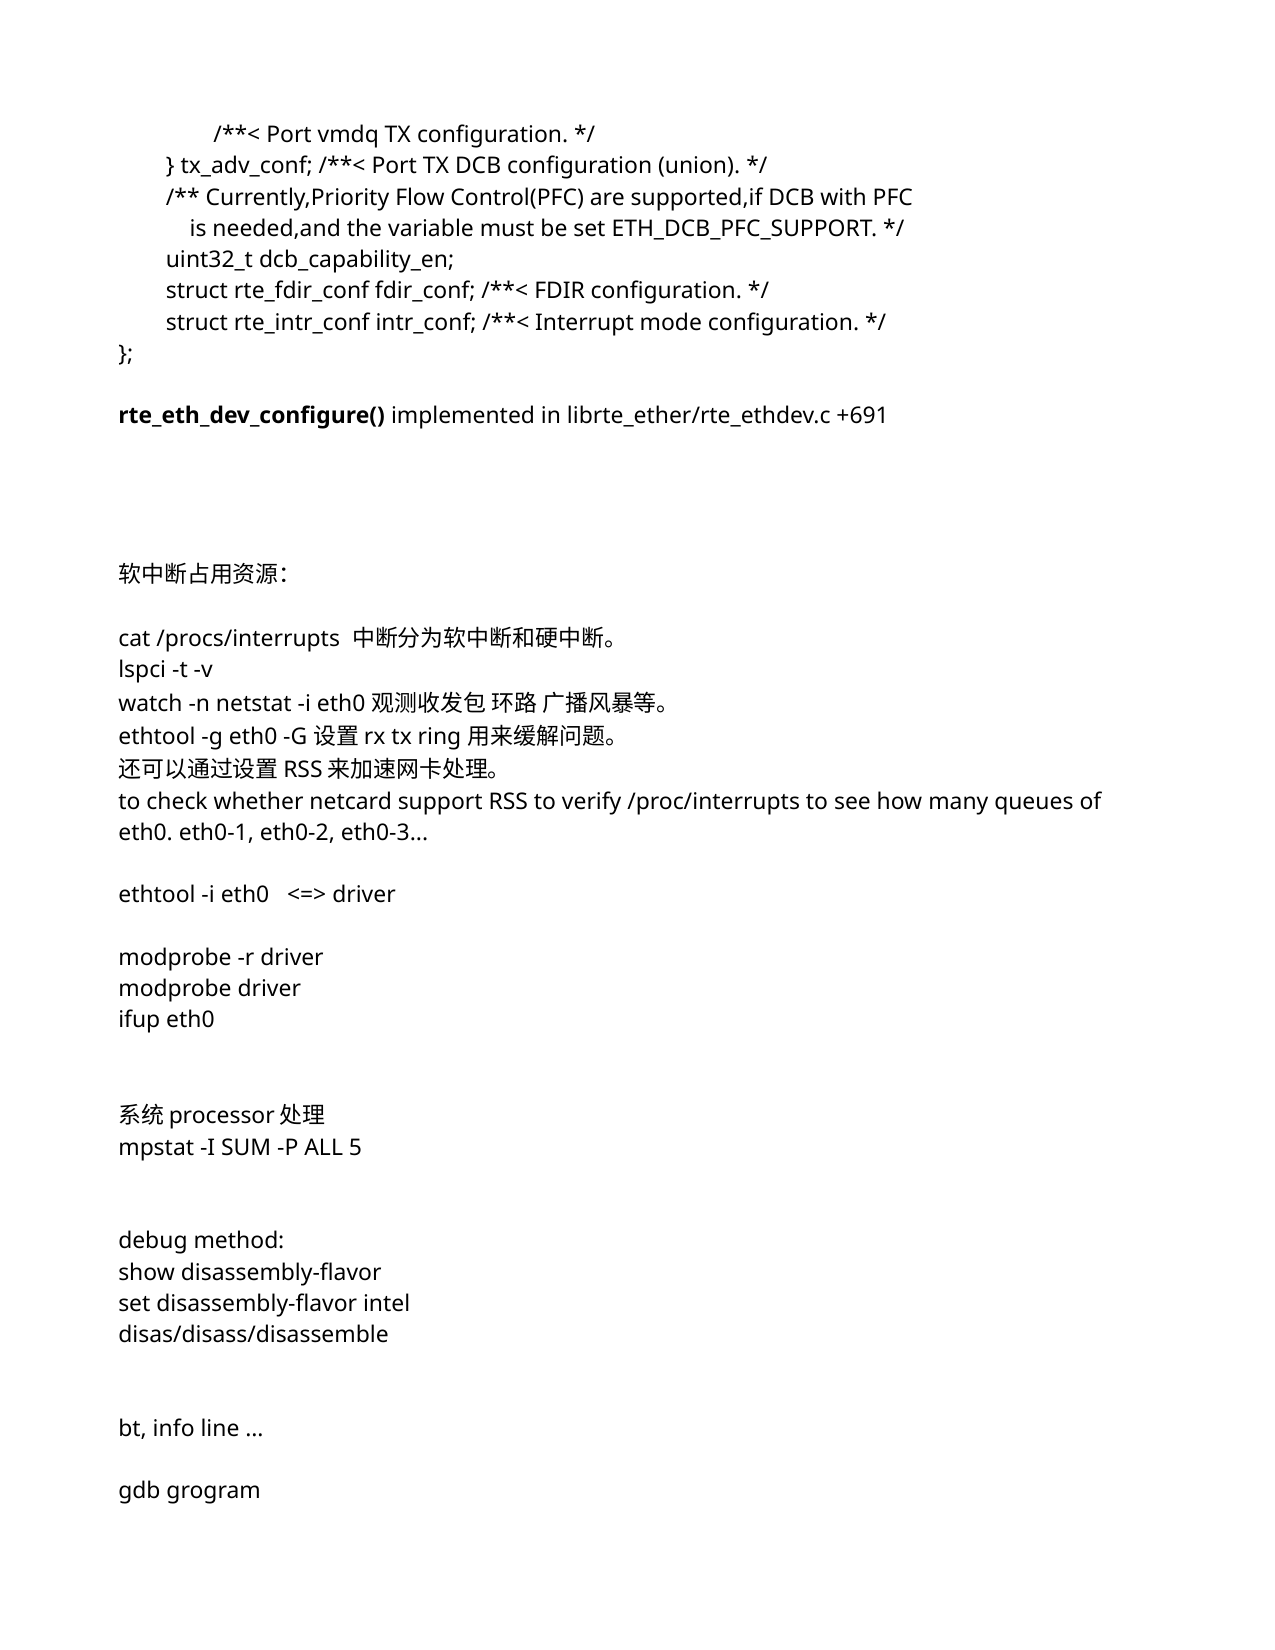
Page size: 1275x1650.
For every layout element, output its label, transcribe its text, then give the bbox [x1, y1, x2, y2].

text /** Currently,Priority Flow Control(PFC) are supported,if DCB with PFC [118, 181, 1157, 212]
text set disassembly-flavor intel [118, 1287, 1157, 1318]
text gdb grogram [118, 1474, 1157, 1506]
text mpstat -I SUM -P ALL 5 [118, 1131, 1157, 1162]
text debug method: [118, 1224, 1157, 1256]
text watch -n netstat -i eth0 观测收发包 环路 广播风暴等。 [118, 685, 1157, 718]
text struct rte_intr_conf intr_conf; /**< Interrupt mode configuration. */ [118, 306, 1157, 337]
text bt, info line … [118, 1412, 1157, 1443]
text show disassembly-flavor [118, 1256, 1157, 1287]
text rte_eth_dev_configure() implemented in librte_ether/rte_ethdev.c +691 [118, 399, 1157, 431]
text } tx_adv_conf; /**< Port TX DCB configuration (union). */ [118, 149, 1157, 181]
text ethtool -g eth0 -G 设置rx tx ring 用来缓解问题。 [118, 718, 1157, 751]
text /**< Port vmdq TX configuration. */ [118, 118, 1157, 149]
text ifup eth0 [118, 1003, 1157, 1035]
text lspci -t -v [118, 653, 1157, 685]
text modprobe driver [118, 972, 1157, 1003]
text disas/disass/disassemble [118, 1318, 1157, 1349]
text struct rte_fdir_conf fdir_conf; /**< FDIR configuration. */ [118, 274, 1157, 306]
text to check whether netcard support RSS to verify /proc/interrupts to see how many queues of eth0. eth0-1, eth0-2, eth0-3... [118, 785, 1157, 847]
text }; [118, 337, 1157, 368]
text 系统processor处理 [118, 1097, 1157, 1131]
text is needed,and the variable must be set ETH_DCB_PFC_SUPPORT. */ [118, 212, 1157, 243]
text modprobe -r driver [118, 941, 1157, 972]
text 软中断占用资源： [118, 556, 1157, 589]
text cat /procs/interrupts 中断分为软中断和硬中断。 [118, 620, 1157, 653]
text 还可以通过设置RSS来加速网卡处理。 [118, 751, 1157, 785]
text ethtool -i eth0 <=> driver [118, 878, 1157, 910]
text uint32_t dcb_capability_en; [118, 243, 1157, 274]
